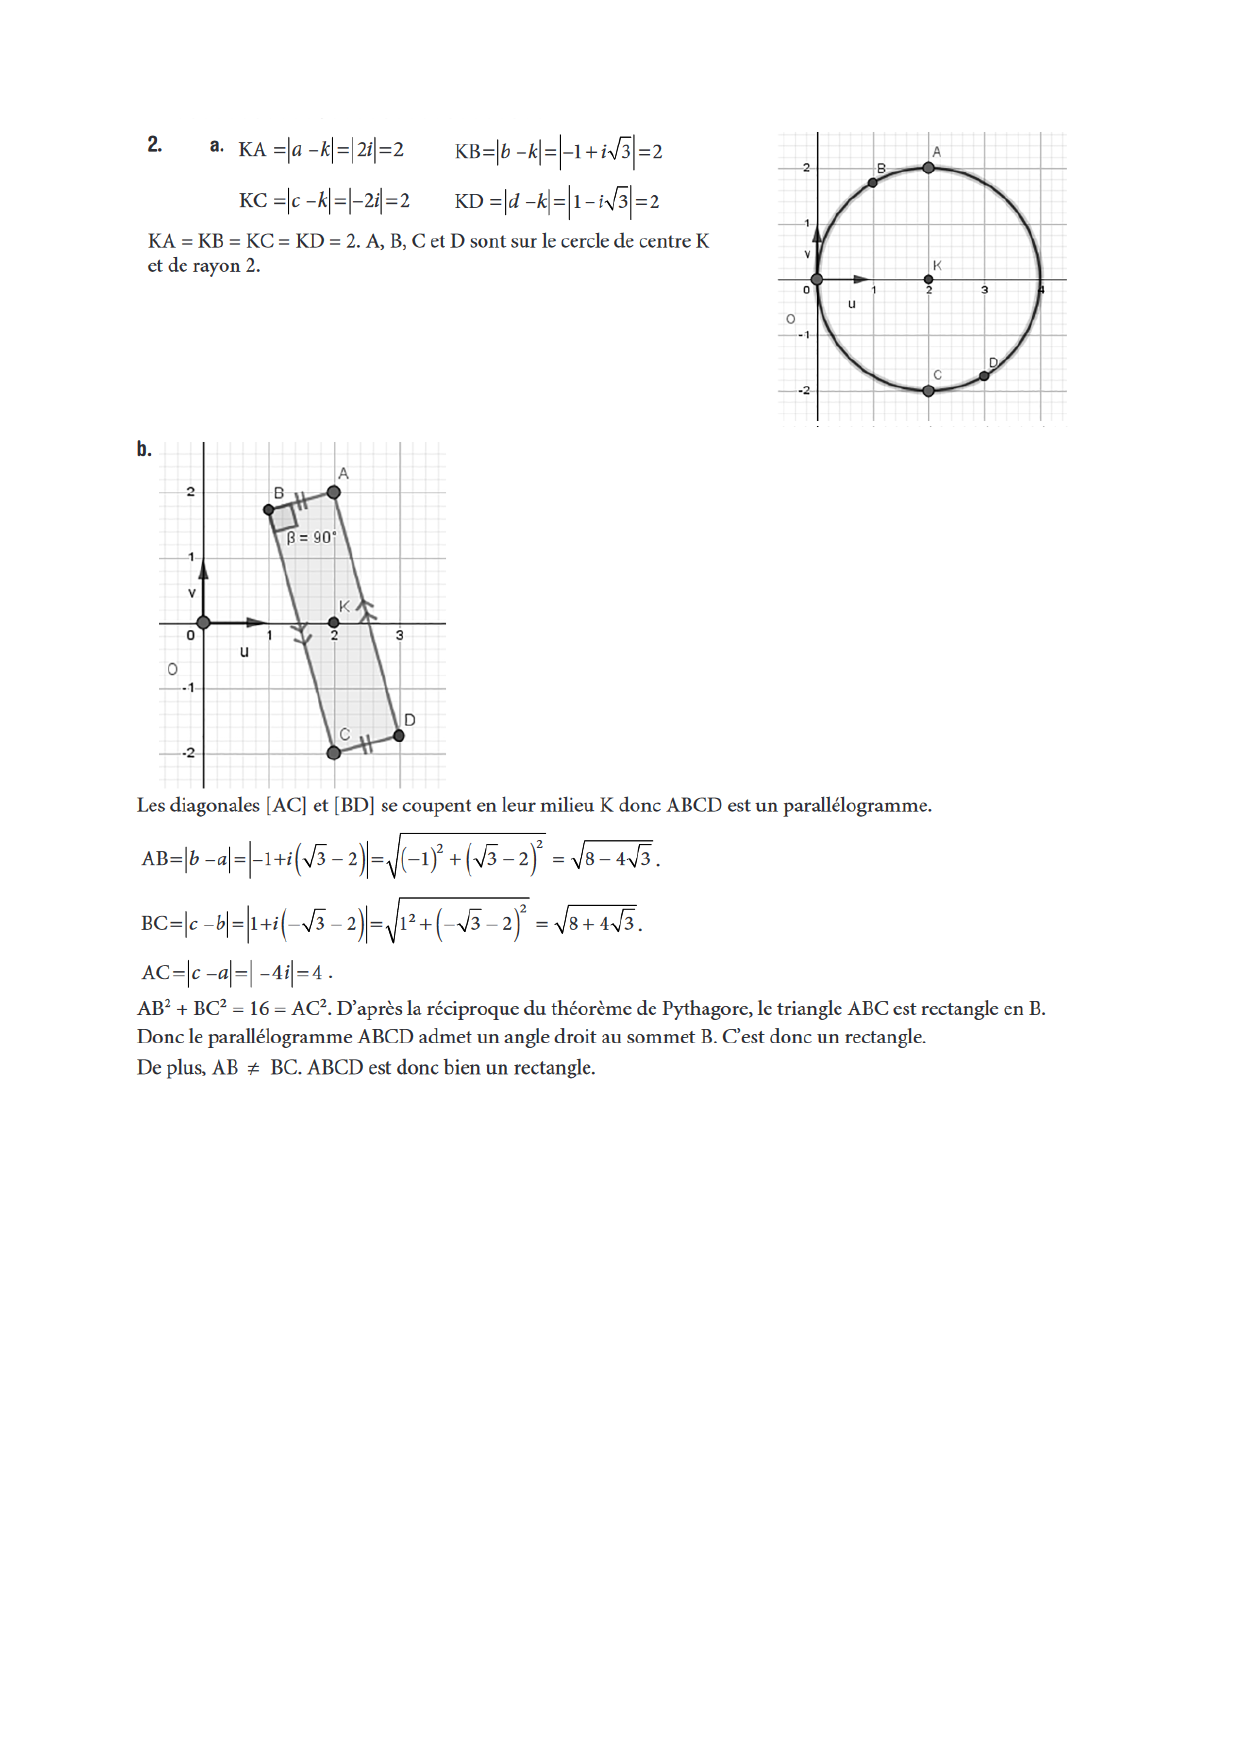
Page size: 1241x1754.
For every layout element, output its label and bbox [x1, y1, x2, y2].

picture [118, 118, 1123, 1092]
